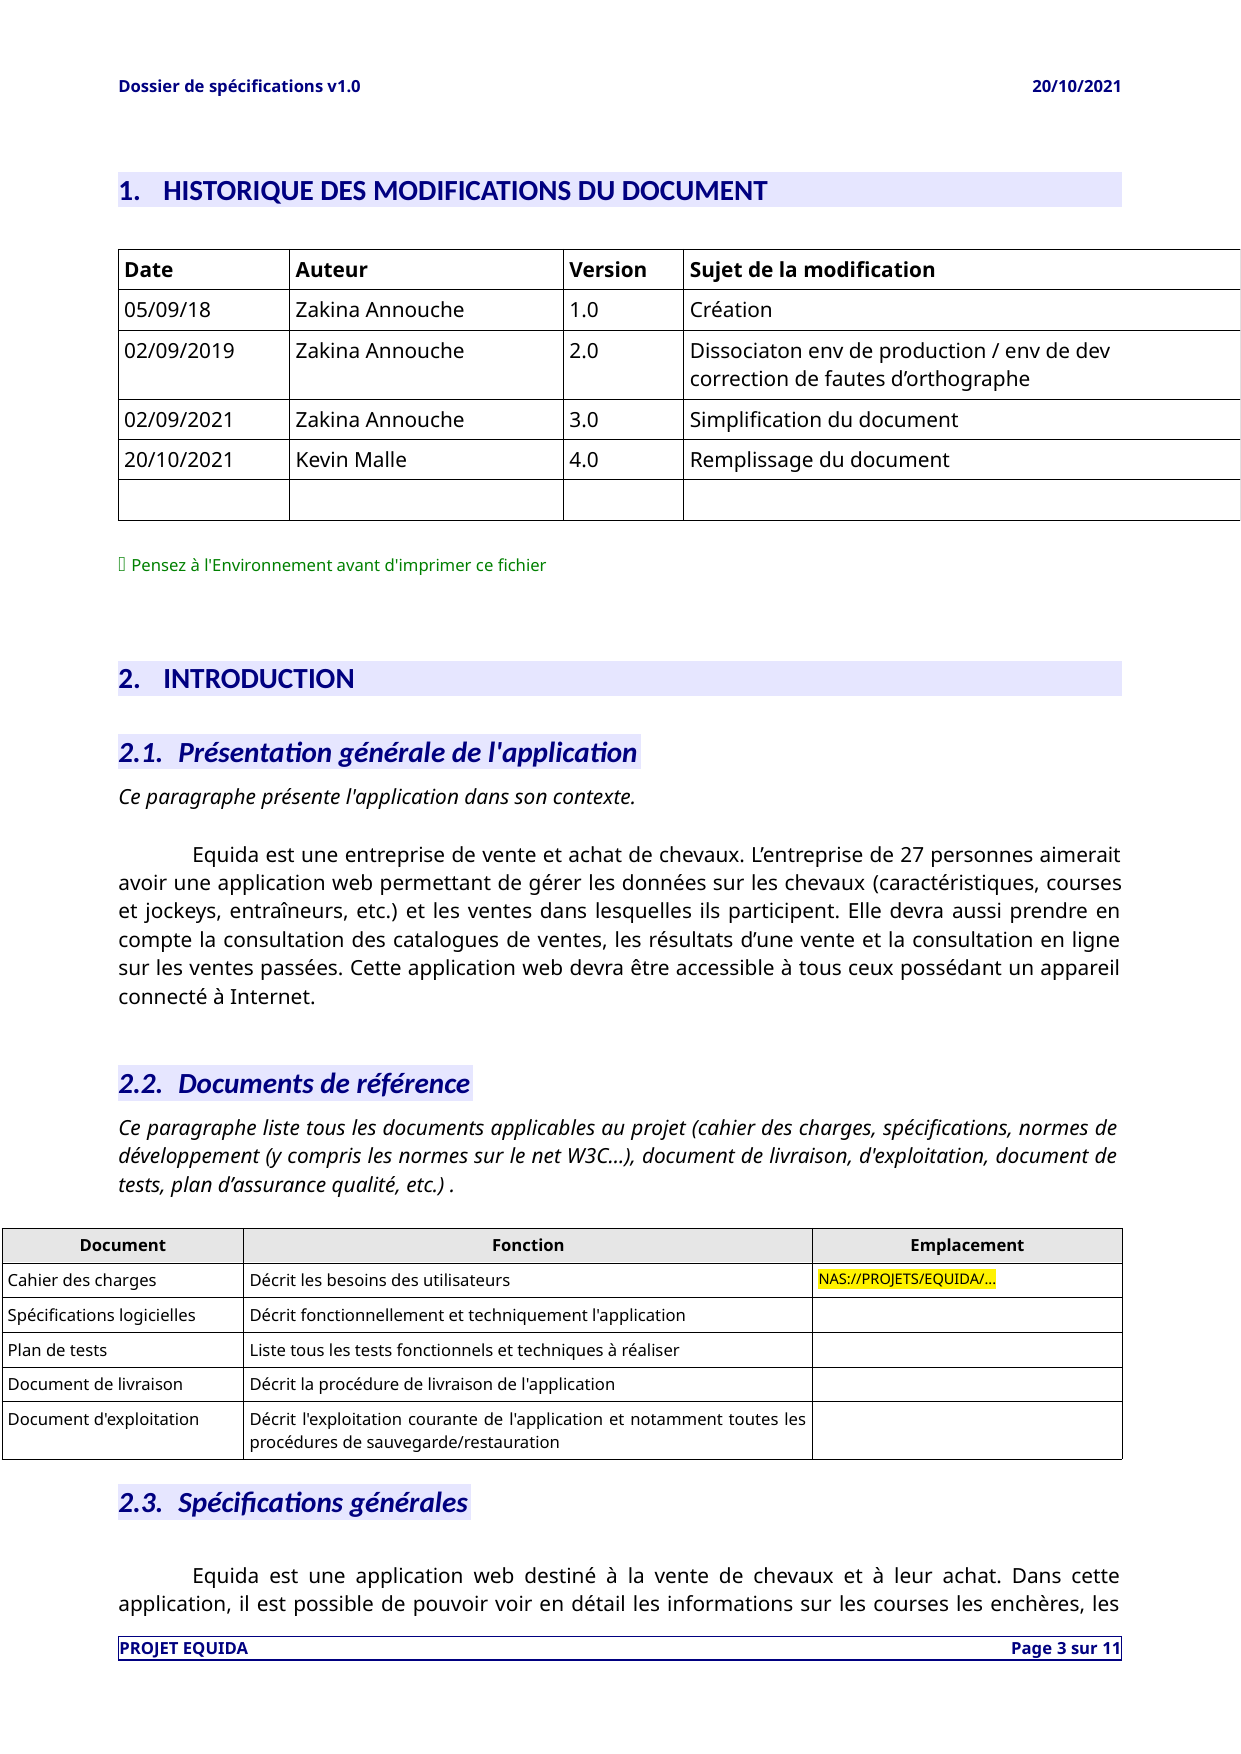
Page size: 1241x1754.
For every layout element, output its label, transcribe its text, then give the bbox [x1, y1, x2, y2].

text Equida est une application web destiné à la vente de chevaux et à leur achat. Dans cette application, il est possible de pouvoir voir en détail les informations sur les courses les enchères, les [118, 1561, 1122, 1618]
table_header Date [119, 250, 289, 289]
table_cell Spécifications logicielles [3, 1298, 243, 1332]
text Equida est une entreprise de vente et achat de chevaux. L’entreprise de 27 personnes aimerait avoir une application web permettant de gérer les données sur les chevaux (caractéristiques, courses et jockeys, entraîneurs, etc.) et les ventes dans lesquelles ils participent. Elle devra aussi prendre en compte la consultation des catalogues de ventes, les résultats d’une vente et la consultation en ligne sur les ventes passées. Cette application web devra être accessible à tous ceux possédant un appareil connecté à Internet. [118, 840, 1122, 1010]
table_cell Zakina Annouche [290, 331, 563, 398]
table_cell Zakina Annouche [290, 290, 563, 329]
table_cell Dissociaton env de production / env de dev correction de fautes d’orthographe [684, 331, 1240, 398]
table_cell [813, 1298, 1122, 1332]
table_cell Document de livraison [3, 1368, 243, 1401]
table_cell Kevin Malle [290, 440, 563, 479]
table_header Auteur [290, 250, 563, 289]
text Ce paragraphe présente l'application dans son contexte. [118, 782, 1122, 810]
table_cell Décrit l'exploitation courante de l'application et notamment toutes les procédures de sauvegarde/restauration [244, 1402, 812, 1459]
table_cell Simplification du document [684, 400, 1240, 439]
table_cell Décrit les besoins des utilisateurs [244, 1264, 812, 1297]
table_cell Document d'exploitation [3, 1402, 243, 1459]
subtitle INTRODUCTION [118, 661, 1122, 696]
table_header Version [564, 250, 683, 289]
text Ce paragraphe liste tous les documents applicables au projet (cahier des charges, spécifications, normes de développement (y compris les normes sur le net W3C...), document de livraison, d'exploitation, document de tests, plan d’assurance qualité, etc.) . [118, 1113, 1122, 1198]
table_cell 4.0 [564, 440, 683, 479]
table_cell 02/09/2021 [119, 400, 289, 439]
table_cell NAS://PROJETS/EQUIDA/... [813, 1264, 1122, 1297]
table_cell Cahier des charges [3, 1264, 243, 1297]
table_header Emplacement [813, 1229, 1122, 1262]
table_cell Liste tous les tests fonctionnels et techniques à réaliser [244, 1333, 812, 1367]
subtitle HISTORIQUE DES MODIFICATIONS DU DOCUMENT [118, 172, 1122, 207]
table_cell Décrit la procédure de livraison de l'application [244, 1368, 812, 1401]
table_cell 3.0 [564, 400, 683, 439]
table_cell [119, 480, 289, 520]
subtitle Spécifications générales [471, 1484, 1122, 1520]
table_cell Remplissage du document [684, 440, 1240, 479]
table_cell [813, 1402, 1122, 1459]
table_cell [290, 480, 563, 520]
table_cell 2.0 [564, 331, 683, 398]
subtitle Documents de référence [473, 1065, 1122, 1101]
table_cell Décrit fonctionnellement et techniquement l'application [244, 1298, 812, 1332]
subtitle Présentation générale de l'application [641, 734, 1122, 769]
table_header Document [3, 1229, 243, 1262]
table_cell 05/09/18 [119, 290, 289, 329]
table_cell [684, 480, 1240, 520]
table_cell [813, 1333, 1122, 1367]
table_cell [813, 1368, 1122, 1401]
table_cell 20/10/2021 [119, 440, 289, 479]
table_header Fonction [244, 1229, 812, 1262]
text  Pensez à l'Environnement avant d'imprimer ce fichier [118, 549, 1122, 577]
table_cell 02/09/2019 [119, 331, 289, 398]
table_cell [564, 480, 683, 520]
table_cell Zakina Annouche [290, 400, 563, 439]
table_cell 1.0 [564, 290, 683, 329]
table_cell Création [684, 290, 1240, 329]
table_cell Plan de tests [3, 1333, 243, 1367]
table_header Sujet de la modification [684, 250, 1240, 289]
